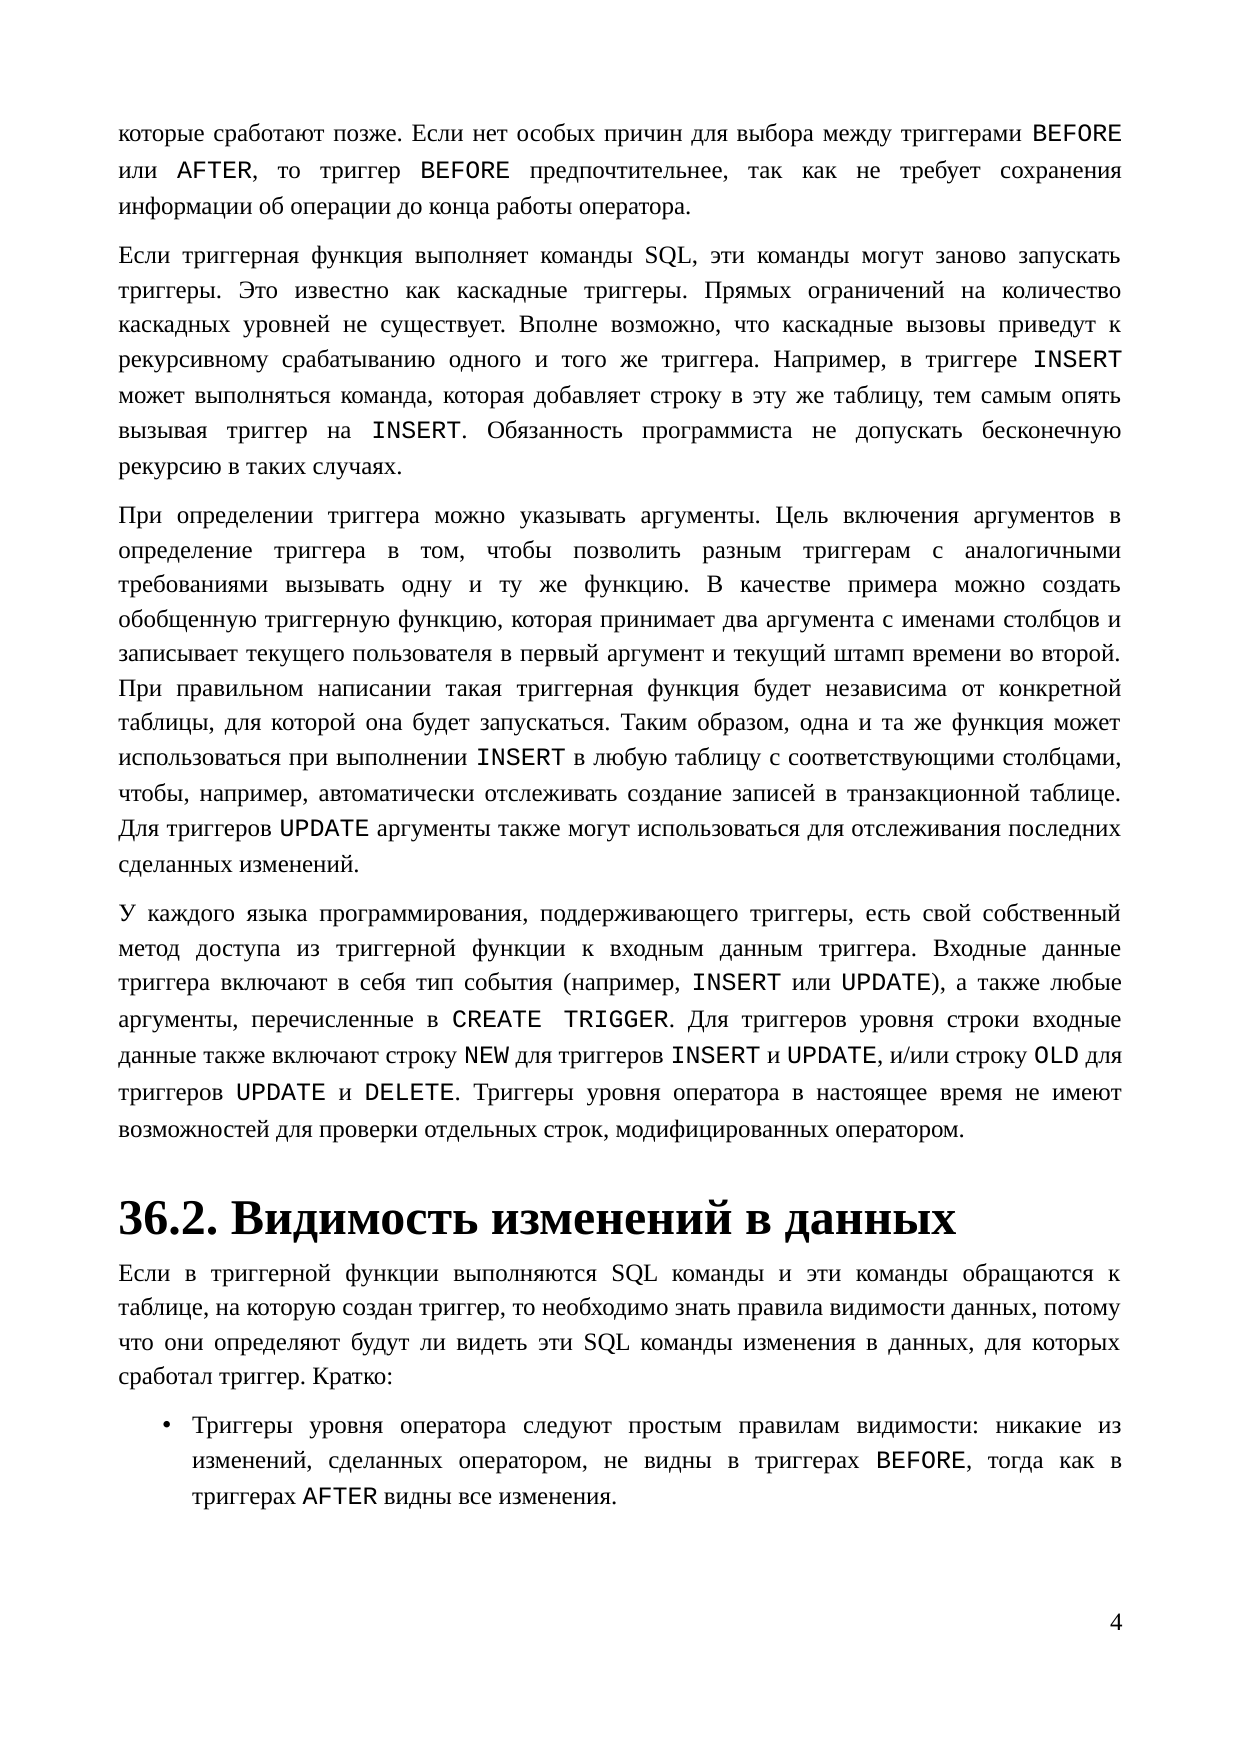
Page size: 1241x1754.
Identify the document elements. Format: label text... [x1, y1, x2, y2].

text которые сработают позже. Если нет особых причин для выбора между триггерами BEFORE или AFTER, то триггер BEFORE предпочтительнее, так как не требует сохранения информации об операции до конца работы оператора. [118, 118, 1122, 220]
subtitle 36.2. Видимость изменений в данных [118, 1188, 1122, 1245]
text Если триггерная функция выполняет команды SQL, эти команды могут заново запускать триггеры. Это известно как каскадные триггеры. Прямых ограничений на количество каскадных уровней не существует. Вполне возможно, что каскадные вызовы приведут к рекурсивному срабатыванию одного и того же триггера. Например, в триггере INSERT может выполняться команда, которая добавляет строку в эту же таблицу, тем самым опять вызывая триггер на INSERT. Обязанность программиста не допускать бесконечную рекурсию в таких случаях. [118, 240, 1122, 480]
text У каждого языка программирования, поддерживающего триггеры, есть свой собственный метод доступа из триггерной функции к входным данным триггера. Входные данные триггера включают в себя тип события (например, INSERT или UPDATE), а также любые аргументы, перечисленные в CREATE TRIGGER. Для триггеров уровня строки входные данные также включают строку NEW для триггеров INSERT и UPDATE, и/или строку OLD для триггеров UPDATE и DELETE. Триггеры уровня оператора в настоящее время не имеют возможностей для проверки отдельных строк, модифицированных оператором. [118, 898, 1122, 1142]
text При определении триггера можно указывать аргументы. Цель включения аргументов в определение триггера в том, чтобы позволить разным триггерам с аналогичными требованиями вызывать одну и ту же функцию. В качестве примера можно создать обобщенную триггерную функцию, которая принимает два аргумента с именами столбцов и записывает текущего пользователя в первый аргумент и текущий штамп времени во второй. При правильном написании такая триггерная функция будет независима от конкретной таблицы, для которой она будет запускаться. Таким образом, одна и та же функция может использоваться при выполнении INSERT в любую таблицу с соответствующими столбцами, чтобы, например, автоматически отслеживать создание записей в транзакционной таблице. Для триггеров UPDATE аргументы также могут использоваться для отслеживания последних сделанных изменений. [118, 500, 1122, 878]
text Если в триггерной функции выполняются SQL команды и эти команды обращаются к таблице, на которую создан триггер, то необходимо знать правила видимости данных, потому что они определяют будут ли видеть эти SQL команды изменения в данных, для которых сработал триггер. Кратко: [118, 1258, 1122, 1390]
list Триггеры уровня оператора следуют простым правилам видимости: никакие из изменений, сделанных оператором, не видны в триггерах BEFORE, тогда как в триггерах AFTER видны все изменения. [162, 1410, 1122, 1512]
